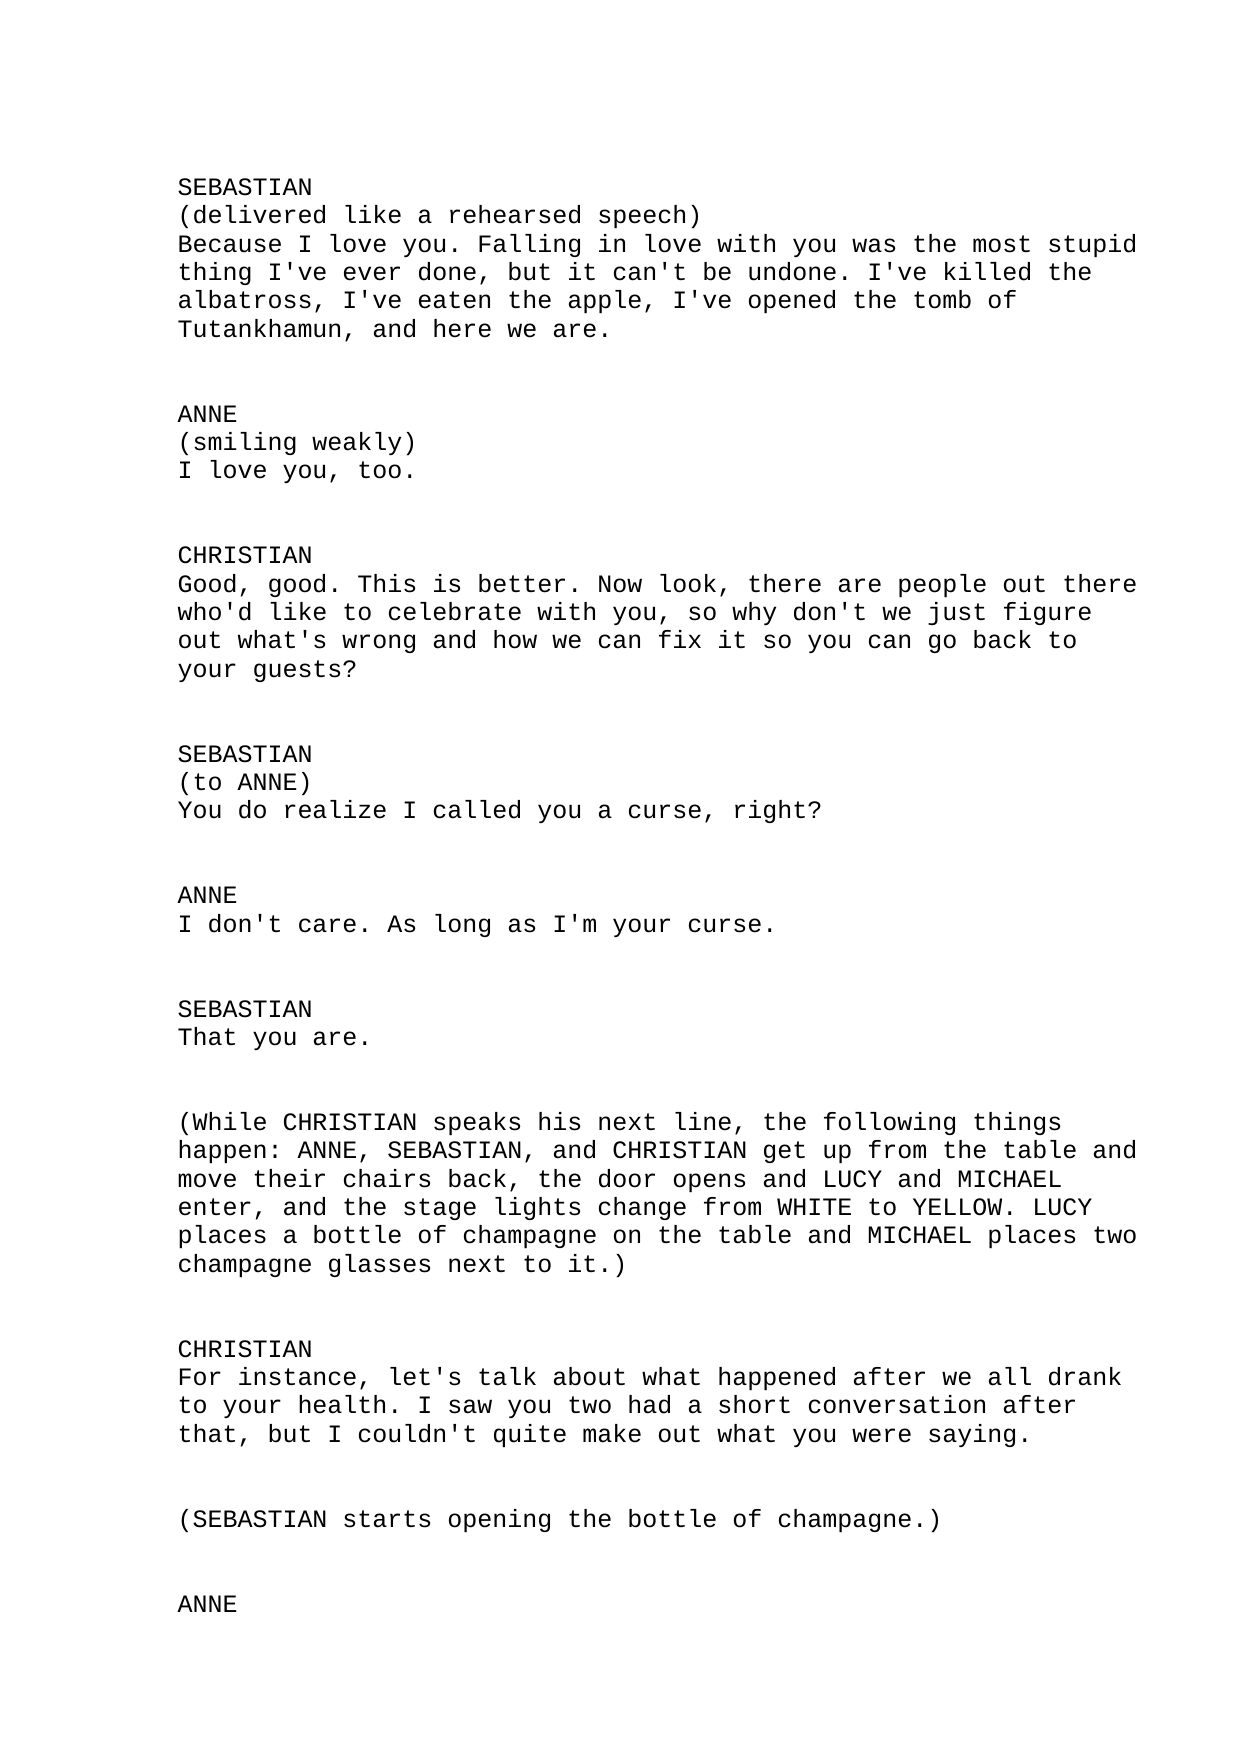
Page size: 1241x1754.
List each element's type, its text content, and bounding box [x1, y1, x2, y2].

text ANNE [252, 1591, 1152, 1620]
text SEBASTIAN [327, 175, 1152, 203]
text CHRISTIAN [327, 1336, 1152, 1365]
text Because I love you. Falling in love with you was the most stupid thing I've ever done, but it can't be undone. I've killed the albatross, I've eaten the apple, I've opened the tomb of Tutankhamun, and here we are. [627, 231, 1152, 345]
text ANNE [252, 883, 1152, 911]
text I love you, too. [432, 458, 1152, 486]
text That you are. [387, 1025, 1152, 1053]
text You do realize I called you a curse, right? [837, 798, 1152, 826]
text (smiling weakly) [432, 430, 1152, 458]
text For instance, let's talk about what happened after we all drank to your health. I saw you two had a short conversation after that, but I couldn't quite make out what you were saying. [1047, 1365, 1152, 1450]
text SEBASTIAN [327, 996, 1152, 1025]
text CHRISTIAN [327, 543, 1152, 571]
text (SEBASTIAN starts opening the bottle of champagne.) [957, 1506, 1152, 1535]
text (delivered like a rehearsed speech) [717, 203, 1152, 231]
text (While CHRISTIAN speaks his next line, the following things happen: ANNE, SEBASTIAN, and CHRISTIAN get up from the table and move their chairs back, the door opens and LUCY and MICHAEL enter, and the stage lights change from WHITE to YELLOW. LUCY places a bottle of champagne on the table and MICHAEL places two champagne glasses next to it.) [642, 1110, 1152, 1280]
text Good, good. This is better. Now look, there are people out there who'd like to celebrate with you, so why don't we just figure out what's wrong and how we can fix it so you can go back to your guests? [372, 571, 1152, 685]
text I don't care. As long as I'm your curse. [792, 911, 1152, 940]
text (to ANNE) [327, 770, 1152, 798]
text SEBASTIAN [327, 741, 1152, 770]
text ANNE [252, 401, 1152, 430]
